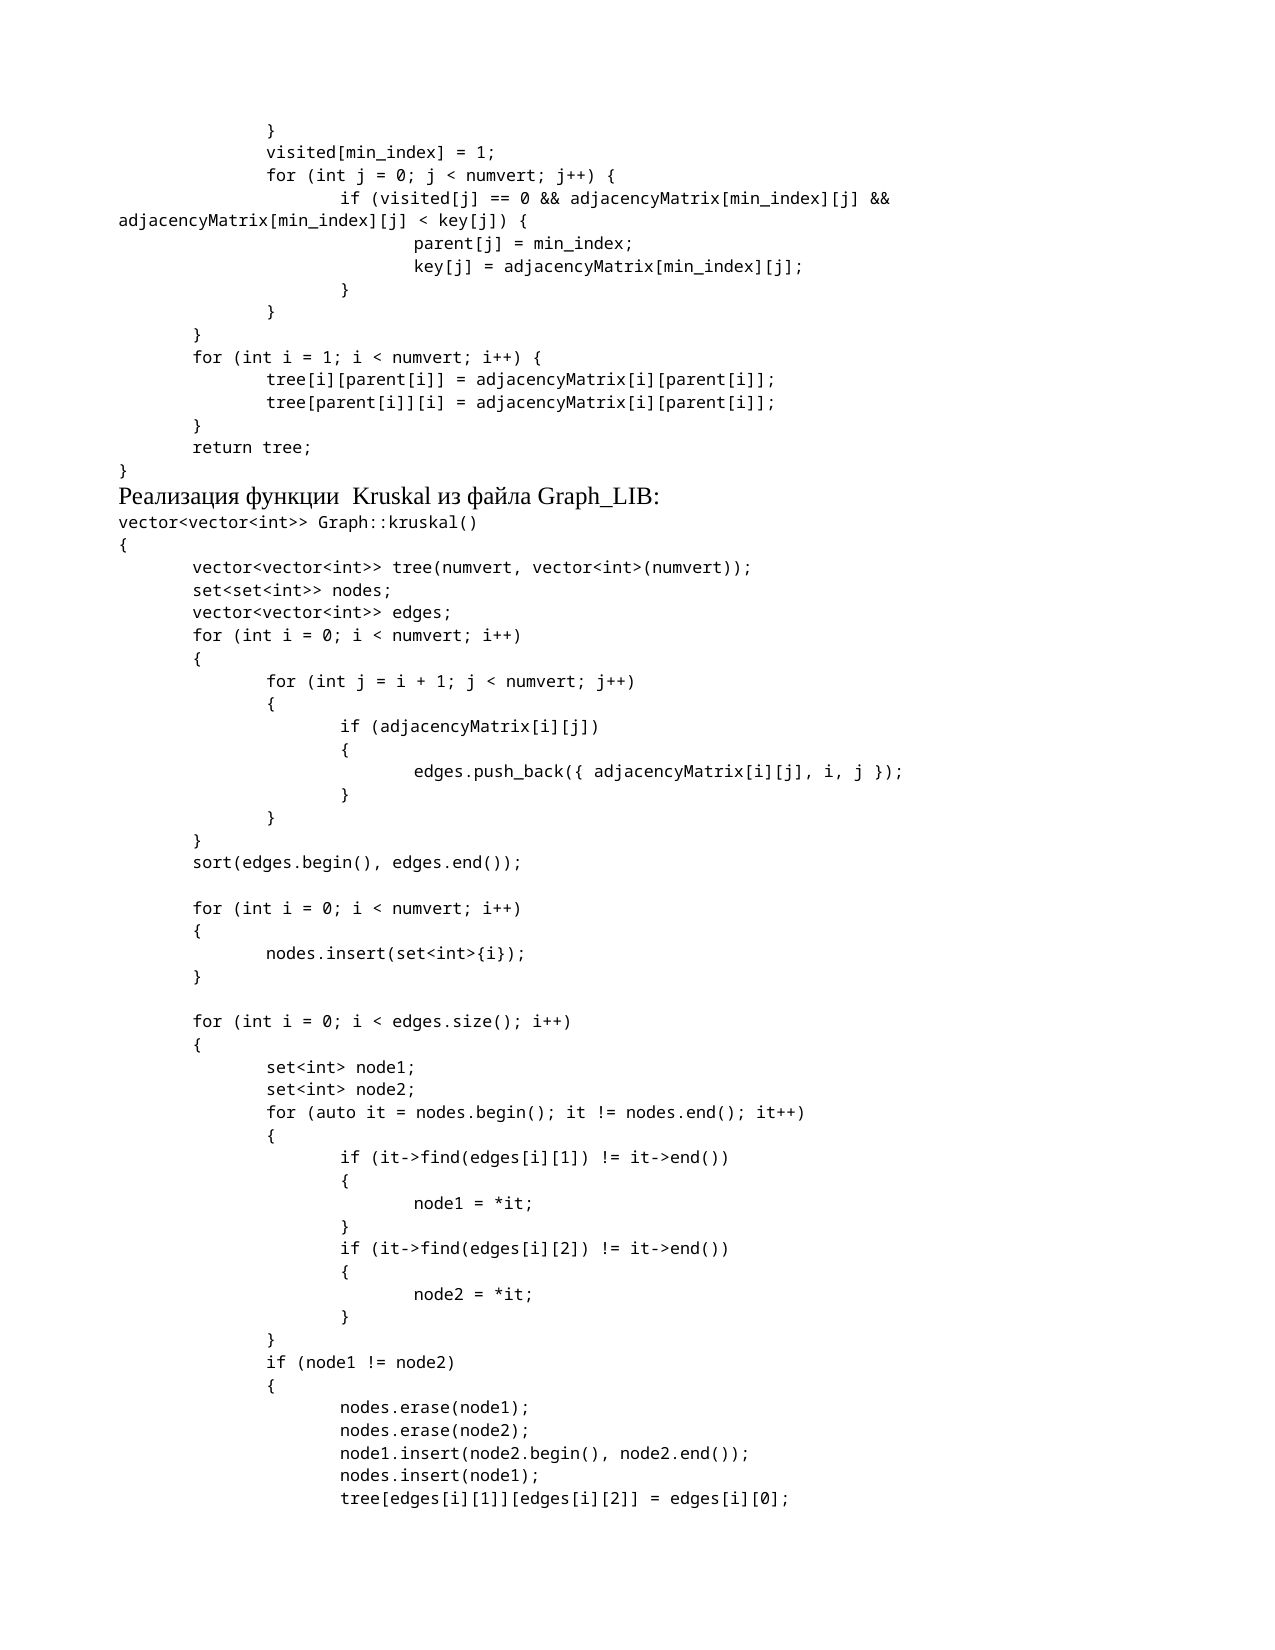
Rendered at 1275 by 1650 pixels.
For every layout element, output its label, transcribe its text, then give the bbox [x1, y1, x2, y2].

text { [118, 1123, 1157, 1146]
text for (int i = 0; i < numvert; i++) [118, 896, 1157, 919]
text tree[edges[i][1]][edges[i][2]] = edges[i][0]; [118, 1487, 1157, 1509]
text if (it->find(edges[i][2]) != it->end()) [118, 1237, 1157, 1259]
text set<int> node1; [118, 1055, 1157, 1078]
text if (visited[j] == 0 && adjacencyMatrix[min_index][j] && adjacencyMatrix[min_index][j] < key[j]) { [118, 186, 1157, 232]
text } [118, 459, 1157, 481]
text } [118, 118, 1157, 141]
text tree[i][parent[i]] = adjacencyMatrix[i][parent[i]]; [118, 368, 1157, 391]
text for (int i = 1; i < numvert; i++) { [118, 345, 1157, 368]
text { [118, 646, 1157, 669]
text } [118, 783, 1157, 805]
text if (it->find(edges[i][1]) != it->end()) [118, 1146, 1157, 1169]
text { [118, 919, 1157, 942]
text set<int> node2; [118, 1078, 1157, 1101]
text set<set<int>> nodes; [118, 578, 1157, 601]
text node2 = *it; [118, 1282, 1157, 1305]
text } [118, 1328, 1157, 1350]
text } [118, 828, 1157, 851]
text nodes.insert(set<int>{i}); [118, 942, 1157, 964]
text nodes.erase(node1); [118, 1396, 1157, 1418]
text for (int j = i + 1; j < numvert; j++) [118, 669, 1157, 692]
text nodes.insert(node1); [118, 1464, 1157, 1487]
text { [118, 1169, 1157, 1191]
text { [118, 737, 1157, 760]
text vector<vector<int>> edges; [118, 601, 1157, 624]
text sort(edges.begin(), edges.end()); [118, 851, 1157, 873]
text if (node1 != node2) [118, 1350, 1157, 1373]
text { [118, 1259, 1157, 1282]
text node1.insert(node2.begin(), node2.end()); [118, 1441, 1157, 1464]
text } [118, 805, 1157, 828]
text } [118, 300, 1157, 322]
text if (adjacencyMatrix[i][j]) [118, 714, 1157, 737]
text { [118, 1373, 1157, 1396]
text } [118, 964, 1157, 987]
text { [118, 692, 1157, 714]
text parent[j] = min_index; [118, 232, 1157, 254]
text Реализация функции Kruskal из файла Graph_LIB: [118, 481, 1157, 510]
text visited[min_index] = 1; [118, 141, 1157, 163]
text { [118, 533, 1157, 556]
text key[j] = adjacencyMatrix[min_index][j]; [118, 254, 1157, 277]
text tree[parent[i]][i] = adjacencyMatrix[i][parent[i]]; [118, 391, 1157, 413]
text } [118, 1305, 1157, 1328]
text for (int i = 0; i < numvert; i++) [118, 624, 1157, 646]
text vector<vector<int>> tree(numvert, vector<int>(numvert)); [118, 556, 1157, 578]
text } [118, 1214, 1157, 1237]
text for (int i = 0; i < edges.size(); i++) [118, 1010, 1157, 1032]
text { [118, 1032, 1157, 1055]
text edges.push_back({ adjacencyMatrix[i][j], i, j }); [118, 760, 1157, 783]
text node1 = *it; [118, 1191, 1157, 1214]
text } [118, 277, 1157, 300]
text vector<vector<int>> Graph::kruskal() [118, 510, 1157, 533]
text nodes.erase(node2); [118, 1418, 1157, 1441]
text } [118, 322, 1157, 345]
text } [118, 413, 1157, 436]
text return tree; [118, 436, 1157, 459]
text for (int j = 0; j < numvert; j++) { [118, 163, 1157, 186]
text for (auto it = nodes.begin(); it != nodes.end(); it++) [118, 1101, 1157, 1123]
